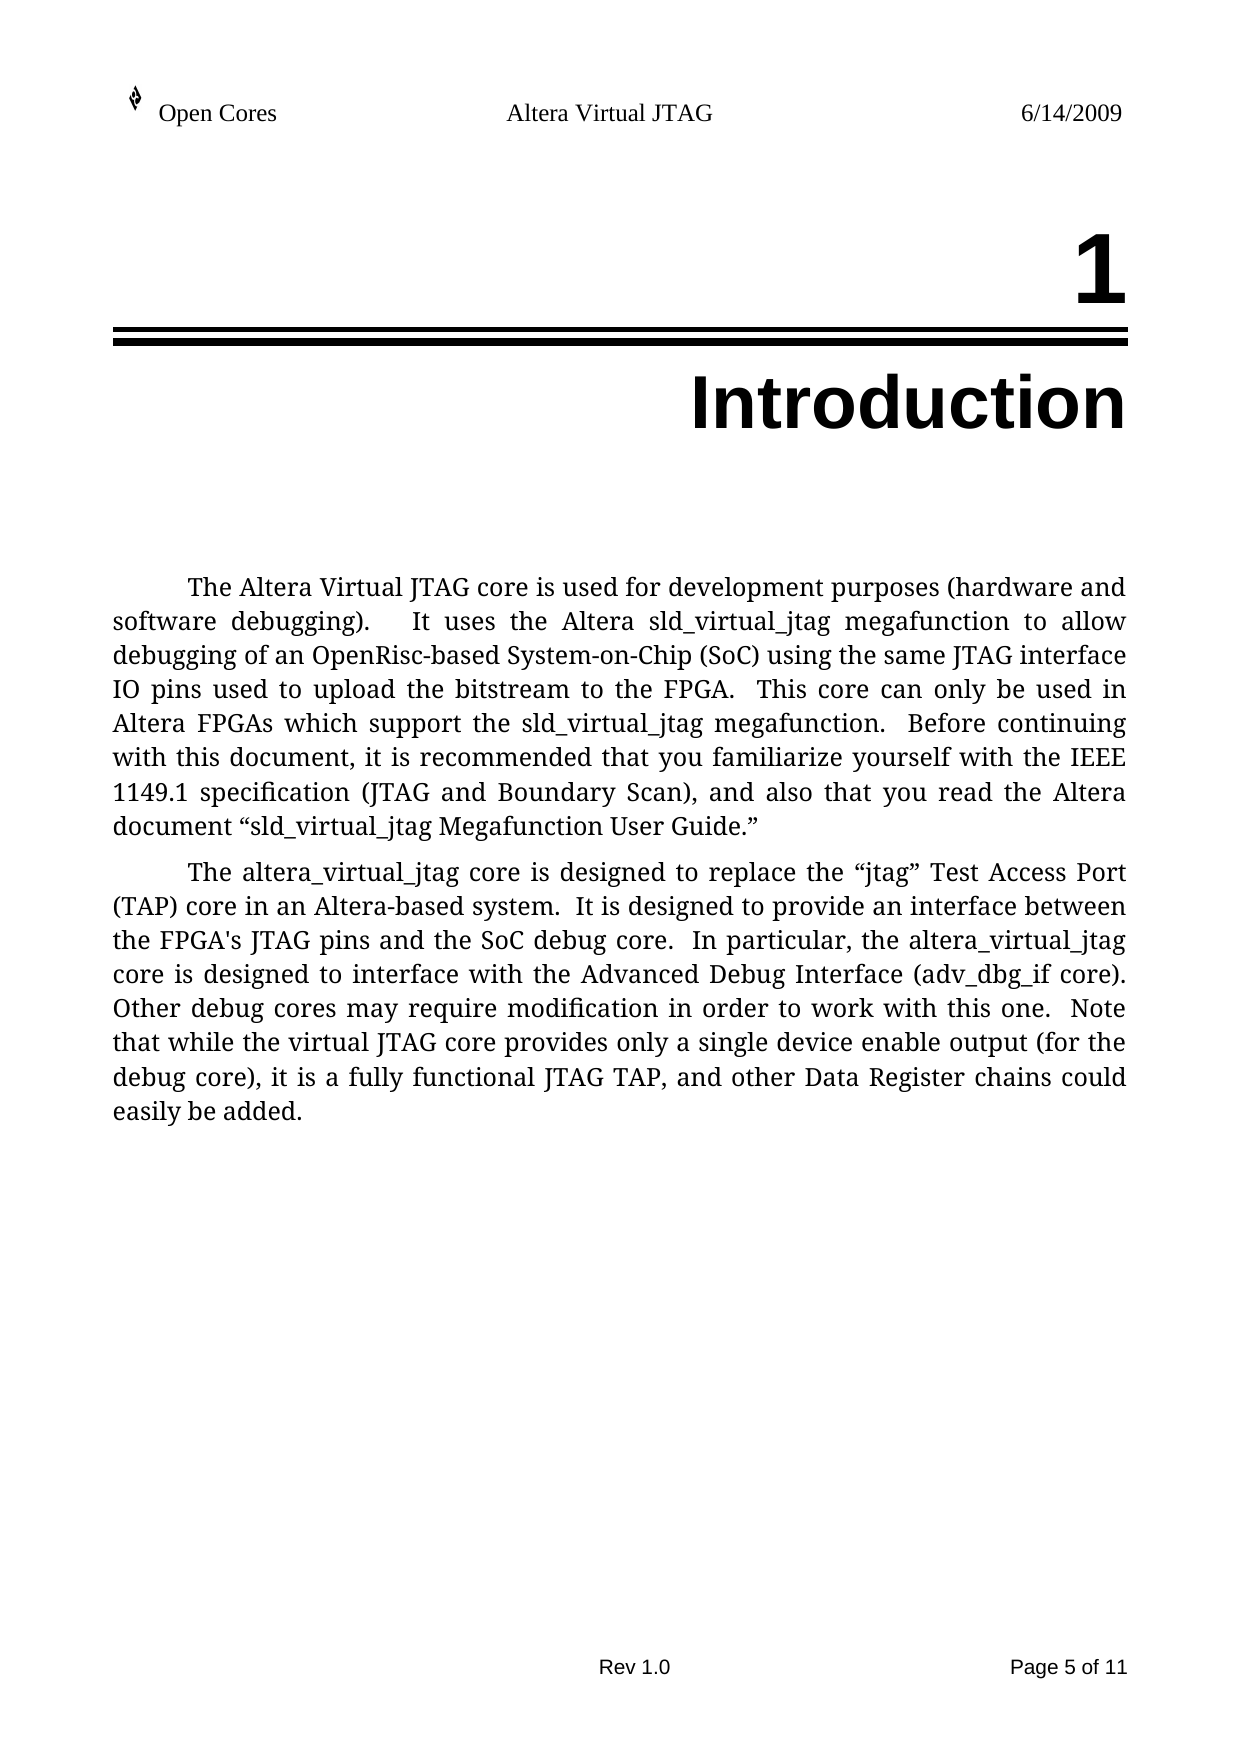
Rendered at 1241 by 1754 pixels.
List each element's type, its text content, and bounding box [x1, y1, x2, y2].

text The Altera Virtual JTAG core is used for development purposes (hardware and software debugging). It uses the Altera sld_virtual_jtag megafunction to allow debugging of an OpenRisc-based System-on-Chip (SoC) using the same JTAG interface IO pins used to upload the bitstream to the FPGA. This core can only be used in Altera FPGAs which support the sld_virtual_jtag megafunction. Before continuing with this document, it is recommended that you familiarize yourself with the IEEE 1149.1 specification (JTAG and Boundary Scan), and also that you read the Altera document “sld_virtual_jtag Megafunction User Guide.” [112, 570, 1128, 842]
text The altera_virtual_jtag core is designed to replace the “jtag” Test Access Port (TAP) core in an Altera-based system. It is designed to provide an interface between the FPGA's JTAG pins and the SoC debug core. In particular, the altera_virtual_jtag core is designed to interface with the Advanced Debug Interface (adv_dbg_if core). Other debug cores may require modification in order to work with this one. Note that while the virtual JTAG core provides only a single device enable output (for the debug core), it is a fully functional JTAG TAP, and other Data Register chains could easily be added. [112, 855, 1128, 1127]
subtitle Introduction [112, 358, 1128, 445]
